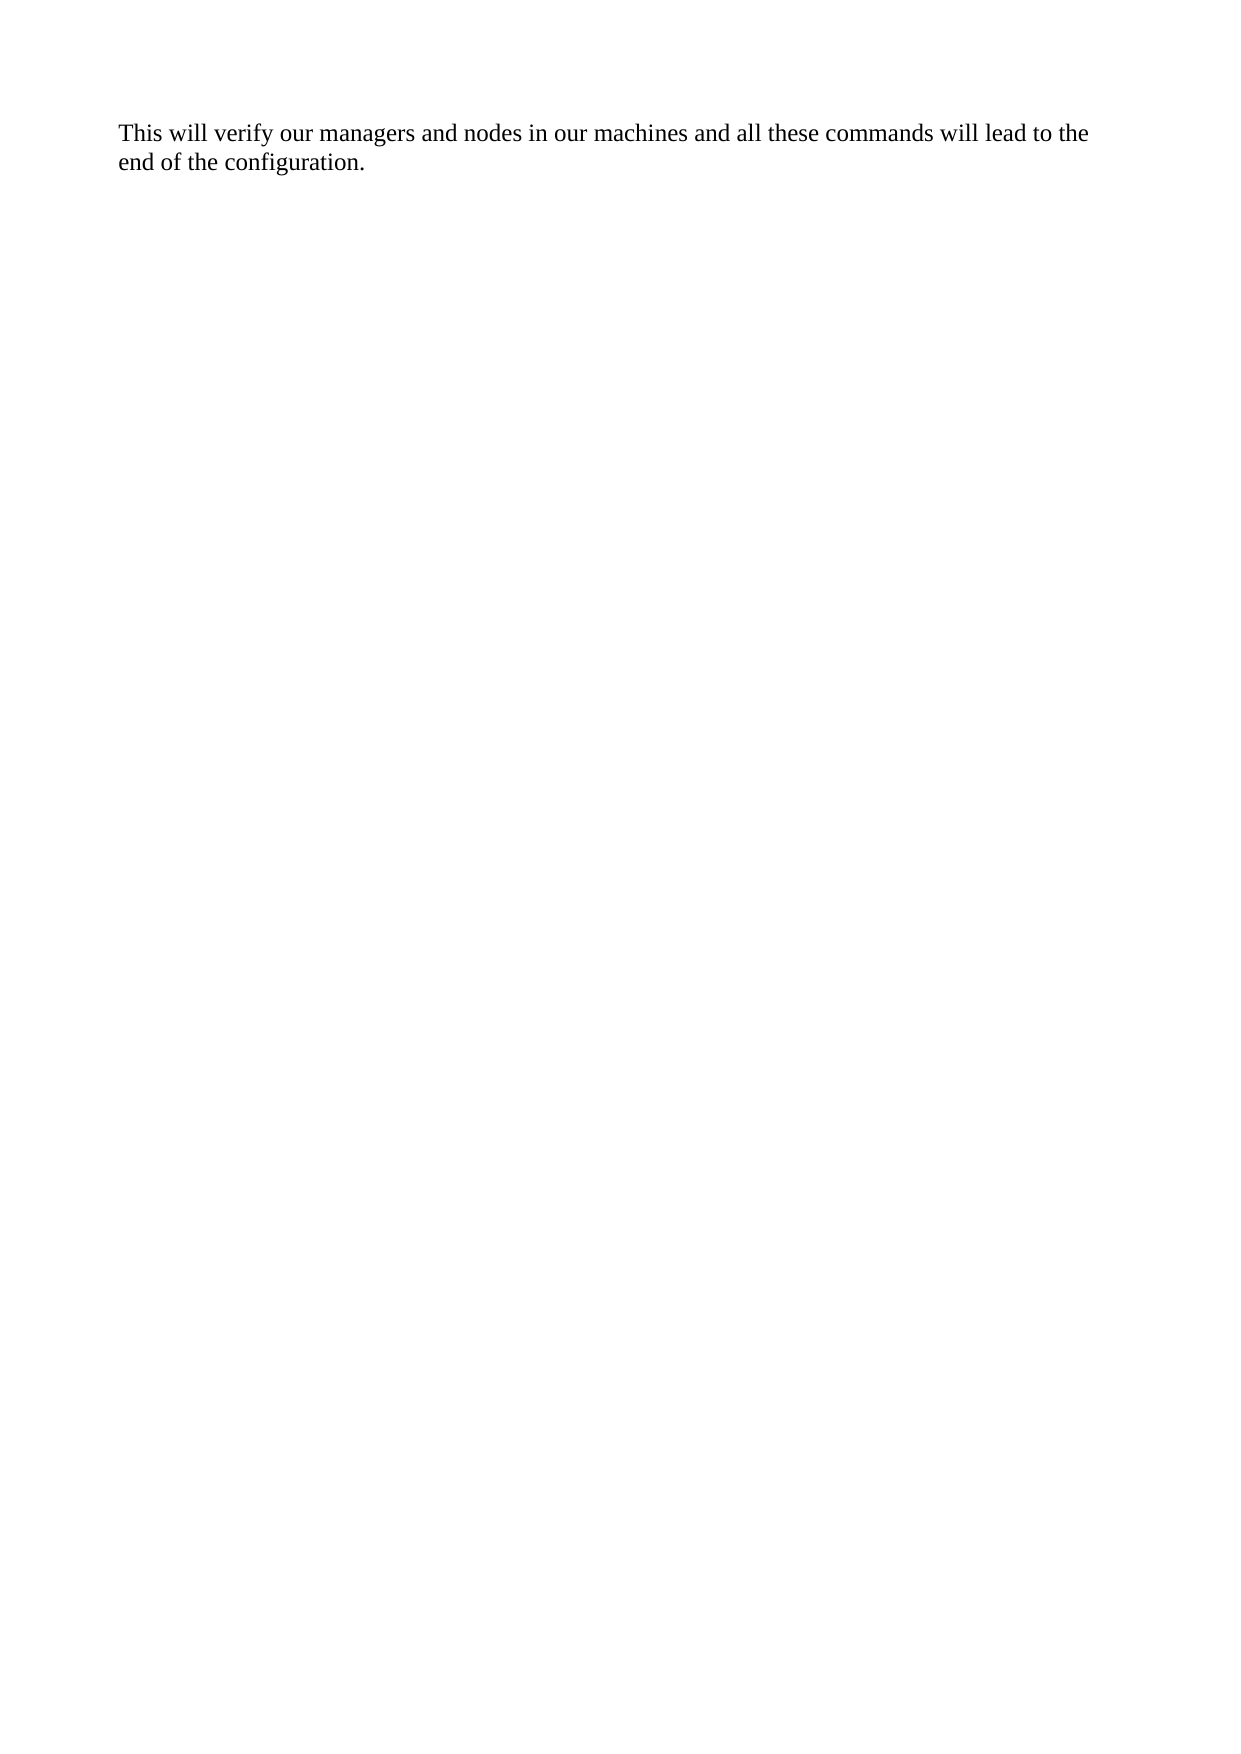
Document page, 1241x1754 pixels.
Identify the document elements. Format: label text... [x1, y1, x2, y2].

text This will verify our managers and nodes in our machines and all these commands will lead to the end of the configuration. [118, 118, 1122, 176]
